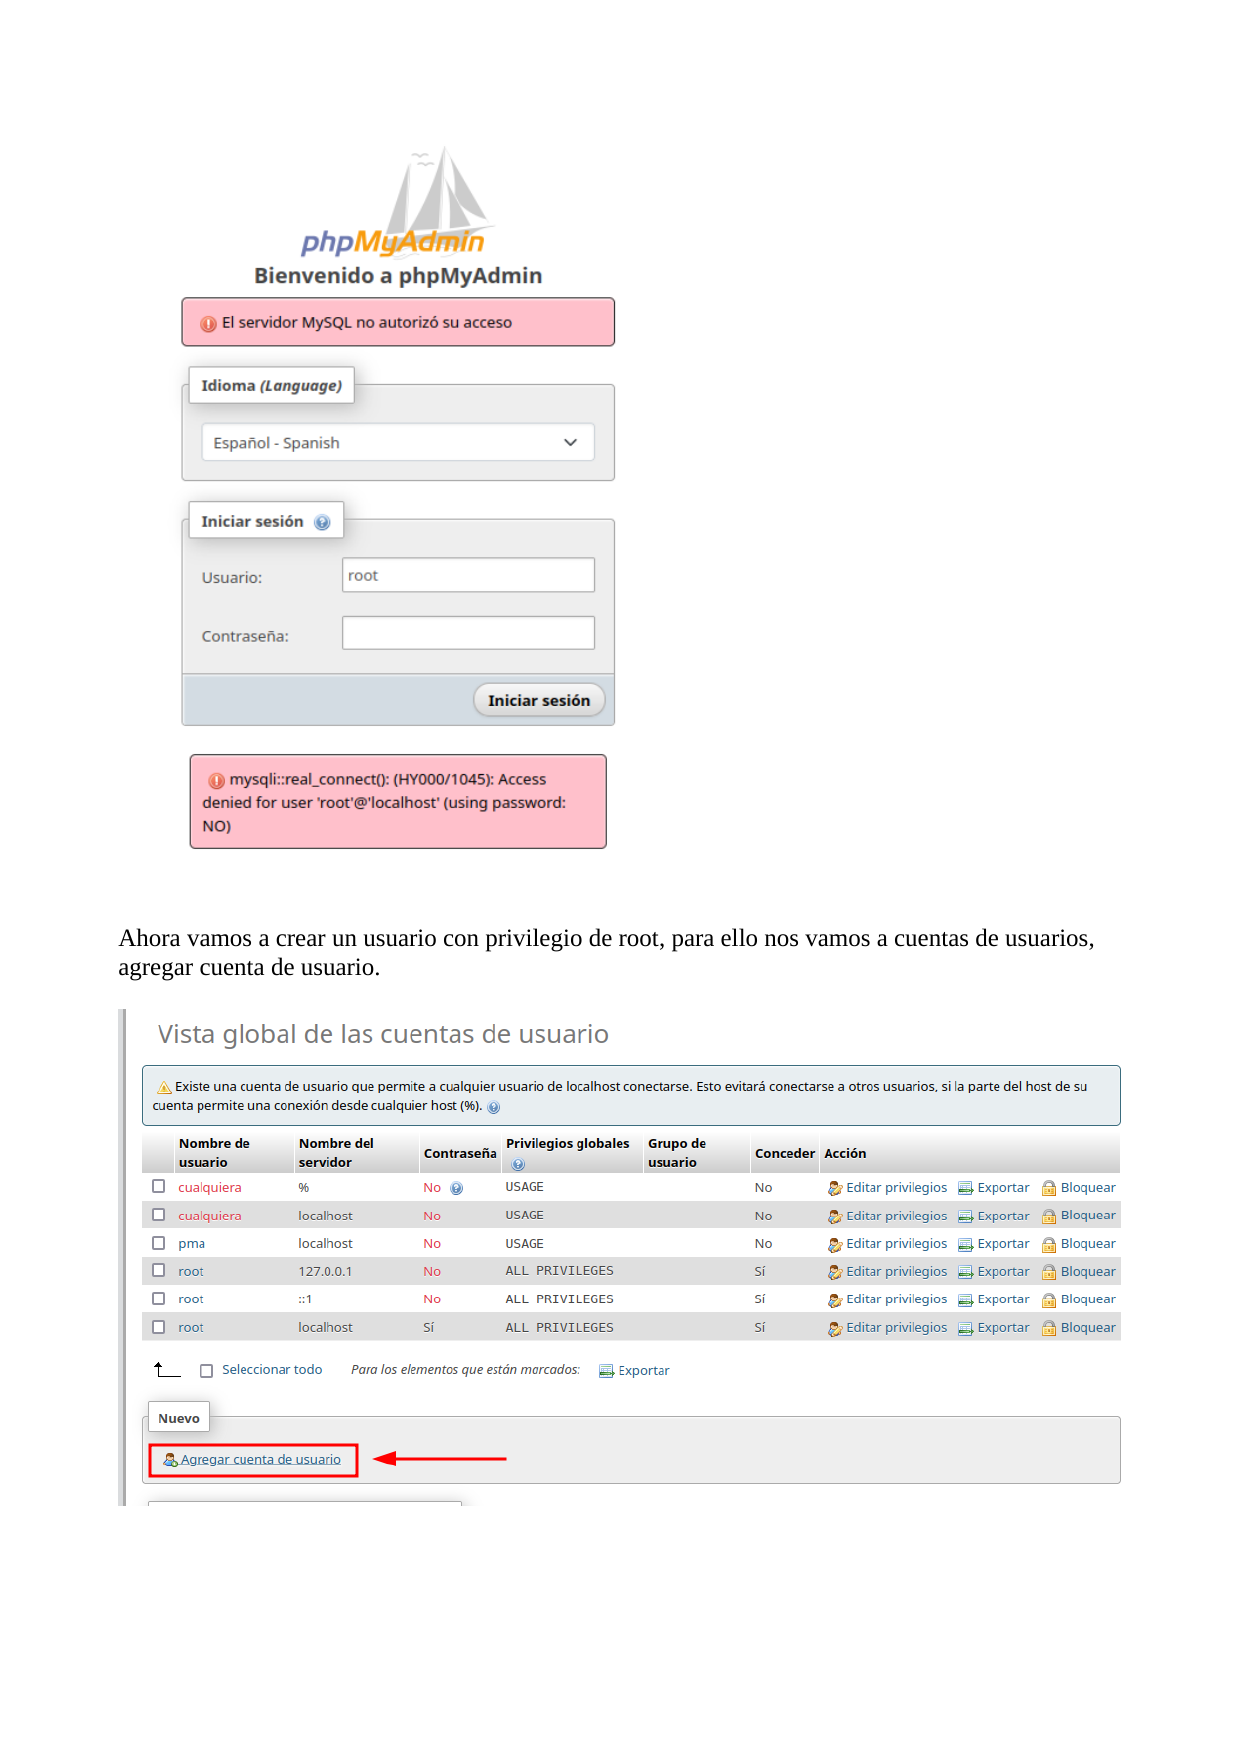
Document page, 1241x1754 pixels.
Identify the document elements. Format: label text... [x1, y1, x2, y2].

picture [118, 1009, 1123, 1506]
picture [130, 138, 689, 883]
text Ahora vamos a crear un usuario con privilegio de root, para ello nos vamos a cuentas de usuarios, agregar cuenta de usuario. [118, 923, 1122, 981]
